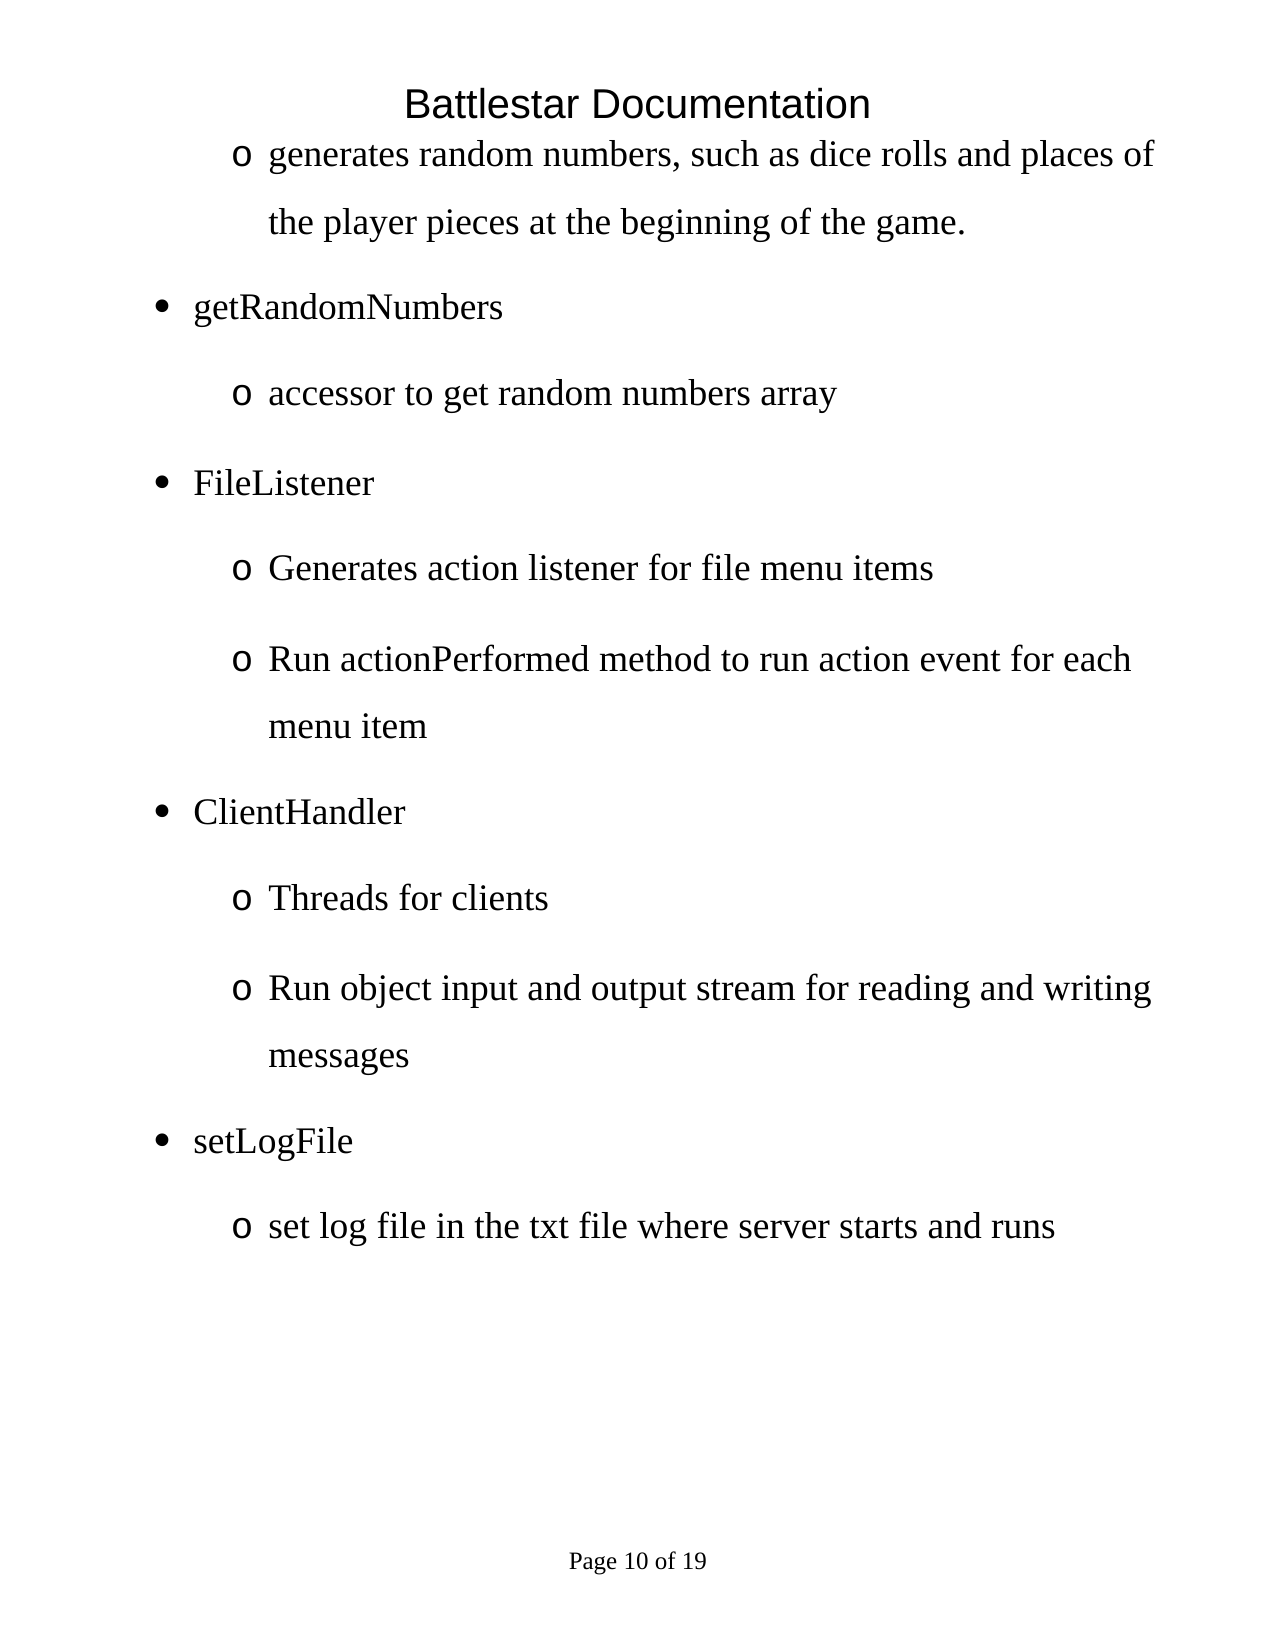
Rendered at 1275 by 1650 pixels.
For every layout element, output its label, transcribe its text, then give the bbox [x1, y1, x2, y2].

list Generates action listener for file menu items [231, 546, 1157, 592]
list generates random numbers, such as dice rolls and places of the player pieces at the beginning of the game. [231, 131, 1157, 242]
list ClientHandler [156, 789, 1157, 832]
list Run actionPerformed method to run action event for each menu item [231, 636, 1157, 747]
list accessor to get random numbers array [231, 370, 1157, 416]
list FileListener [156, 460, 1157, 503]
list Threads for clients [231, 875, 1157, 921]
list setLogFile [156, 1118, 1157, 1162]
list Run object input and output stream for reading and writing messages [231, 965, 1157, 1076]
list getRandomNumbers [156, 284, 1157, 328]
list set log file in the txt file where server starts and runs [231, 1204, 1157, 1250]
